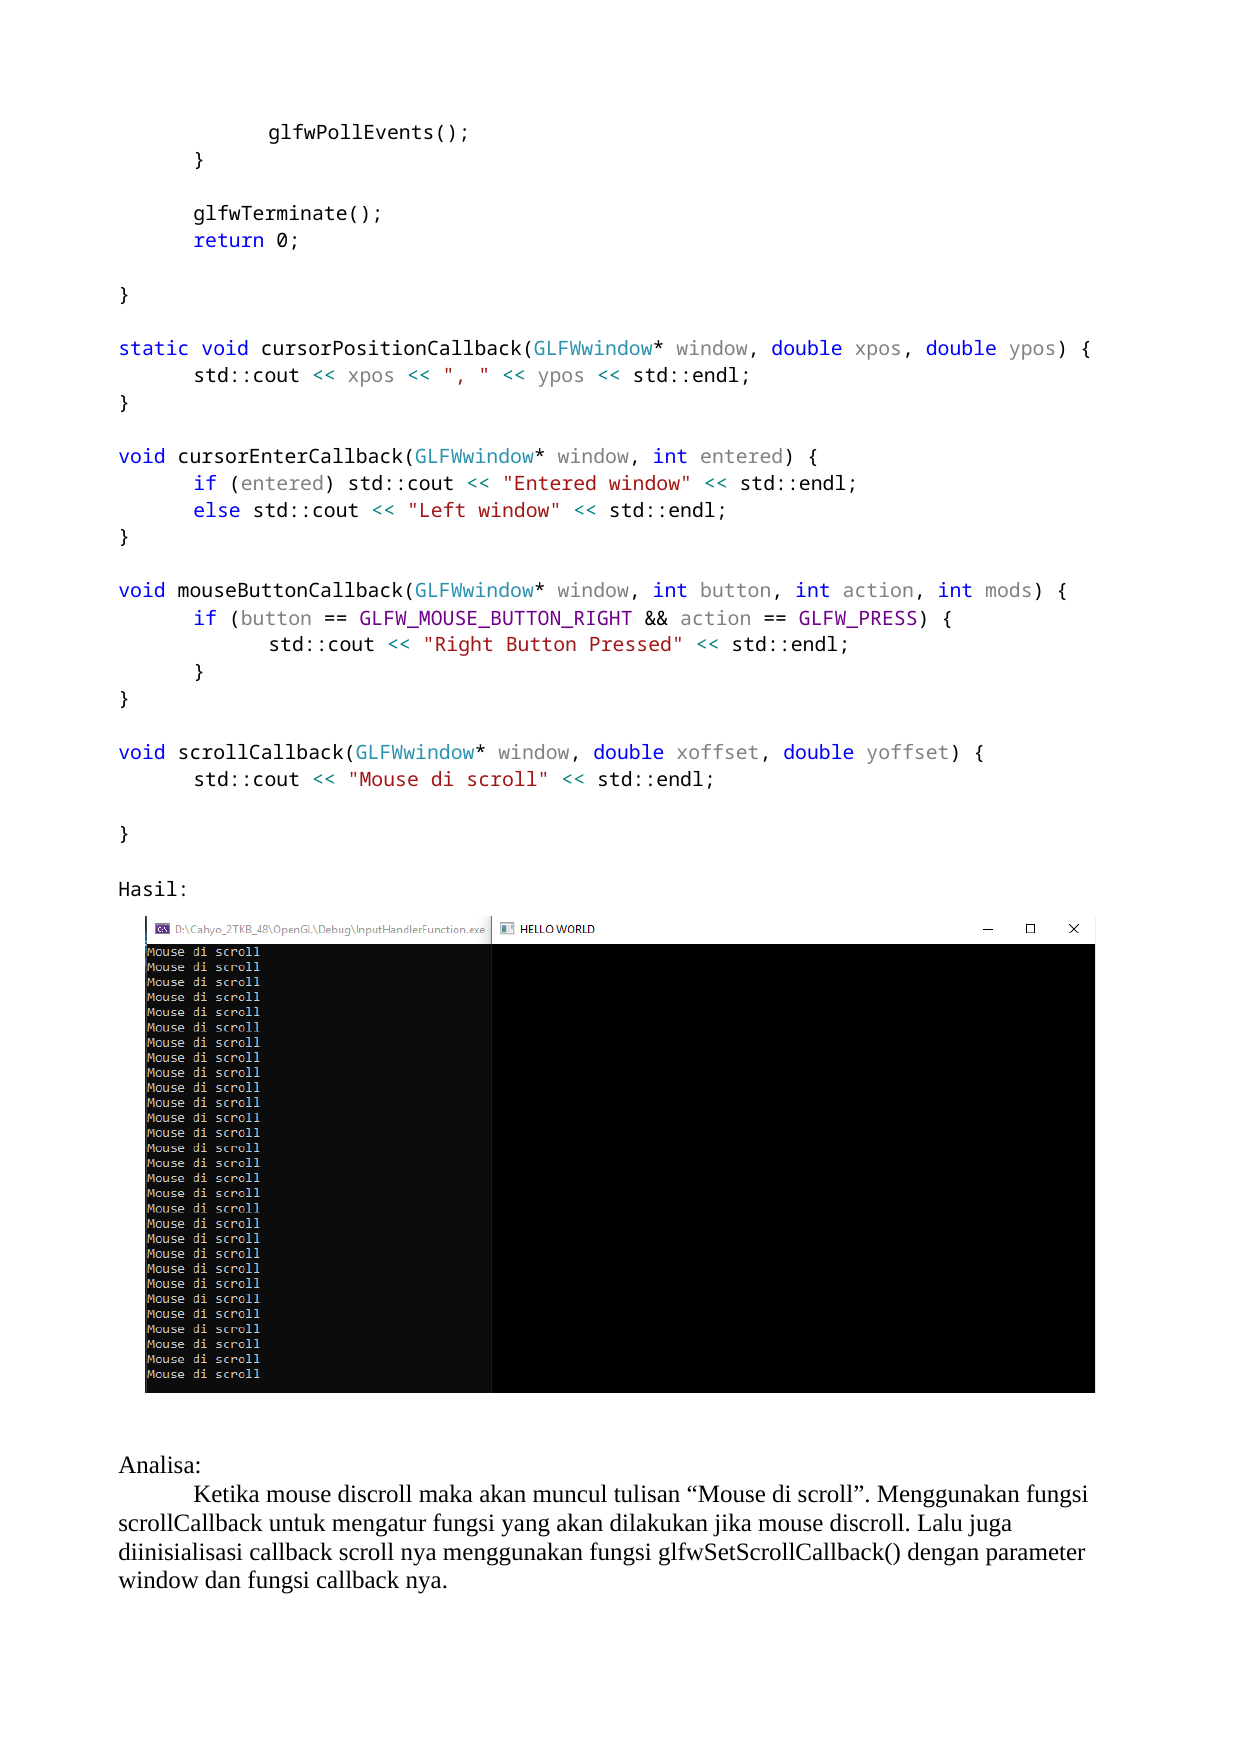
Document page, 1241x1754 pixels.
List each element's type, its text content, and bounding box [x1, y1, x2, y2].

text } [118, 388, 1122, 415]
text std::cout << "Mouse di scroll" << std::endl; [118, 766, 1122, 793]
text if (entered) std::cout << "Entered window" << std::endl; [118, 469, 1122, 496]
text } [118, 523, 1122, 550]
text else std::cout << "Left window" << std::endl; [118, 496, 1122, 523]
text std::cout << "Right Button Pressed" << std::endl; [118, 631, 1122, 658]
text void mouseButtonCallback(GLFWwindow* window, int button, int action, int mods) { [118, 577, 1122, 604]
text if (button == GLFW_MOUSE_BUTTON_RIGHT && action == GLFW_PRESS) { [118, 604, 1122, 631]
text } [118, 280, 1122, 307]
text } [118, 658, 1122, 685]
text } [118, 685, 1122, 712]
text glfwTerminate(); [118, 199, 1122, 226]
text Hasil: [118, 875, 1122, 902]
text std::cout << xpos << ", " << ypos << std::endl; [118, 361, 1122, 388]
text Analisa: [118, 1451, 1122, 1479]
text return 0; [118, 226, 1122, 253]
text glfwPollEvents(); [118, 118, 1122, 145]
text Ketika mouse discroll maka akan muncul tulisan “Mouse di scroll”. Menggunakan fungsi scrollCallback untuk mengatur fungsi yang akan dilakukan jika mouse discroll. Lalu juga diinisialisasi callback scroll nya menggunakan fungsi glfwSetScrollCallback() dengan parameter window dan fungsi callback nya. [118, 1479, 1122, 1594]
text static void cursorPositionCallback(GLFWwindow* window, double xpos, double ypos) { [118, 334, 1122, 361]
text } [118, 819, 1122, 847]
text void cursorEnterCallback(GLFWwindow* window, int entered) { [118, 442, 1122, 469]
picture [145, 916, 1096, 1393]
text void scrollCallback(GLFWwindow* window, double xoffset, double yoffset) { [118, 739, 1122, 766]
text } [118, 145, 1122, 172]
